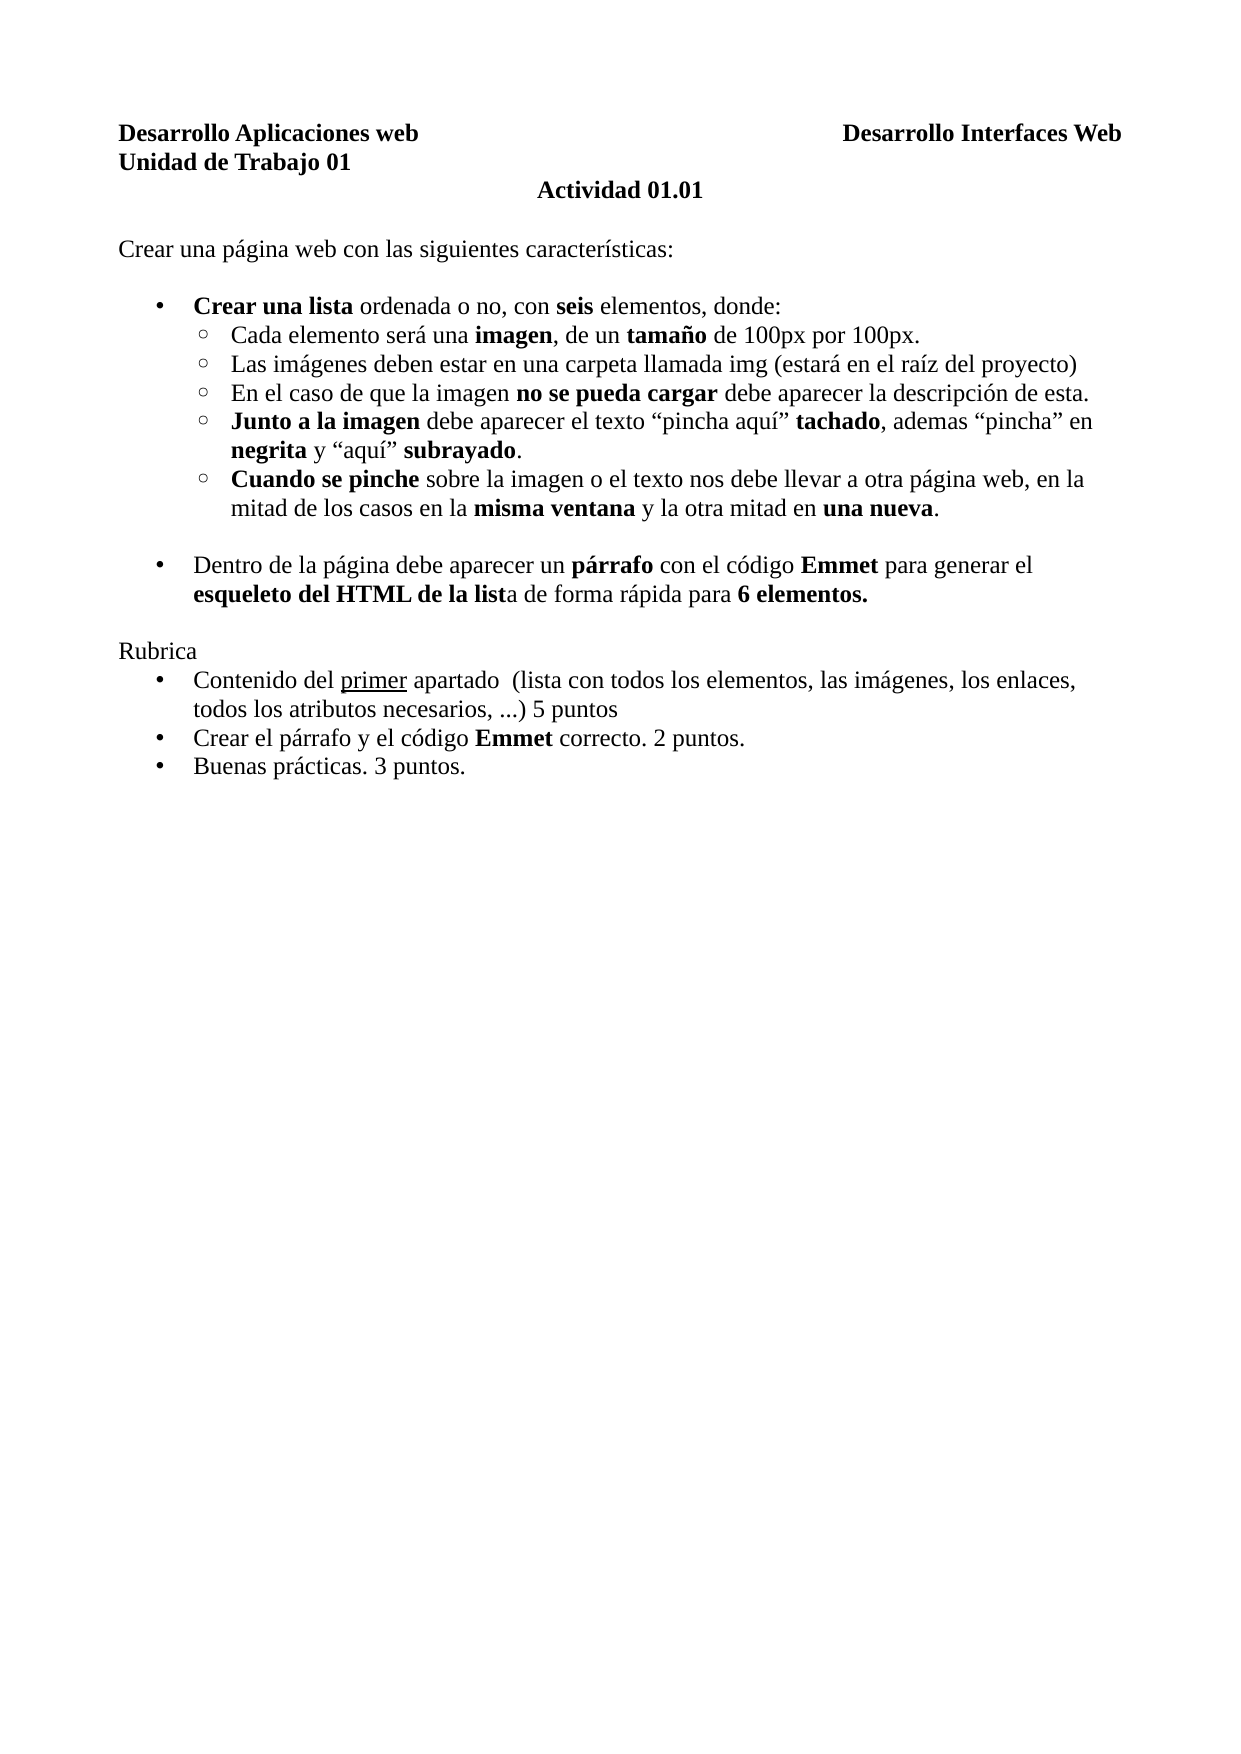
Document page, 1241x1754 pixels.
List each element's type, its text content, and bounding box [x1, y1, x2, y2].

list Cuando se pinche sobre la imagen o el texto nos debe llevar a otra página web, en la mitad de los casos en la misma ventana y la otra mitad en una nueva. [193, 464, 1122, 521]
list Crear el párrafo y el código Emmet correcto. 2 puntos. [156, 723, 1122, 751]
list Las imágenes deben estar en una carpeta llamada img (estará en el raíz del proyecto) [193, 349, 1122, 378]
text Rubrica [118, 636, 1122, 665]
list Cada elemento será una imagen, de un tamaño de 100px por 100px. [193, 320, 1122, 349]
list Junto a la imagen debe aparecer el texto “pincha aquí” tachado, ademas “pincha” en negrita y “aquí” subrayado. [193, 406, 1122, 464]
list En el caso de que la imagen no se pueda cargar debe aparecer la descripción de esta. [193, 378, 1122, 406]
list Crear una lista ordenada o no, con seis elementos, donde: [156, 291, 1122, 320]
list Buenas prácticas. 3 puntos. [156, 751, 1122, 780]
list Dentro de la página debe aparecer un párrafo con el código Emmet para generar el esqueleto del HTML de la lista de forma rápida para 6 elementos. [156, 550, 1122, 608]
list Contenido del primer apartado (lista con todos los elementos, las imágenes, los enlaces, todos los atributos necesarios, ...) 5 puntos [156, 665, 1122, 723]
text Crear una página web con las siguientes características: [118, 234, 1122, 263]
